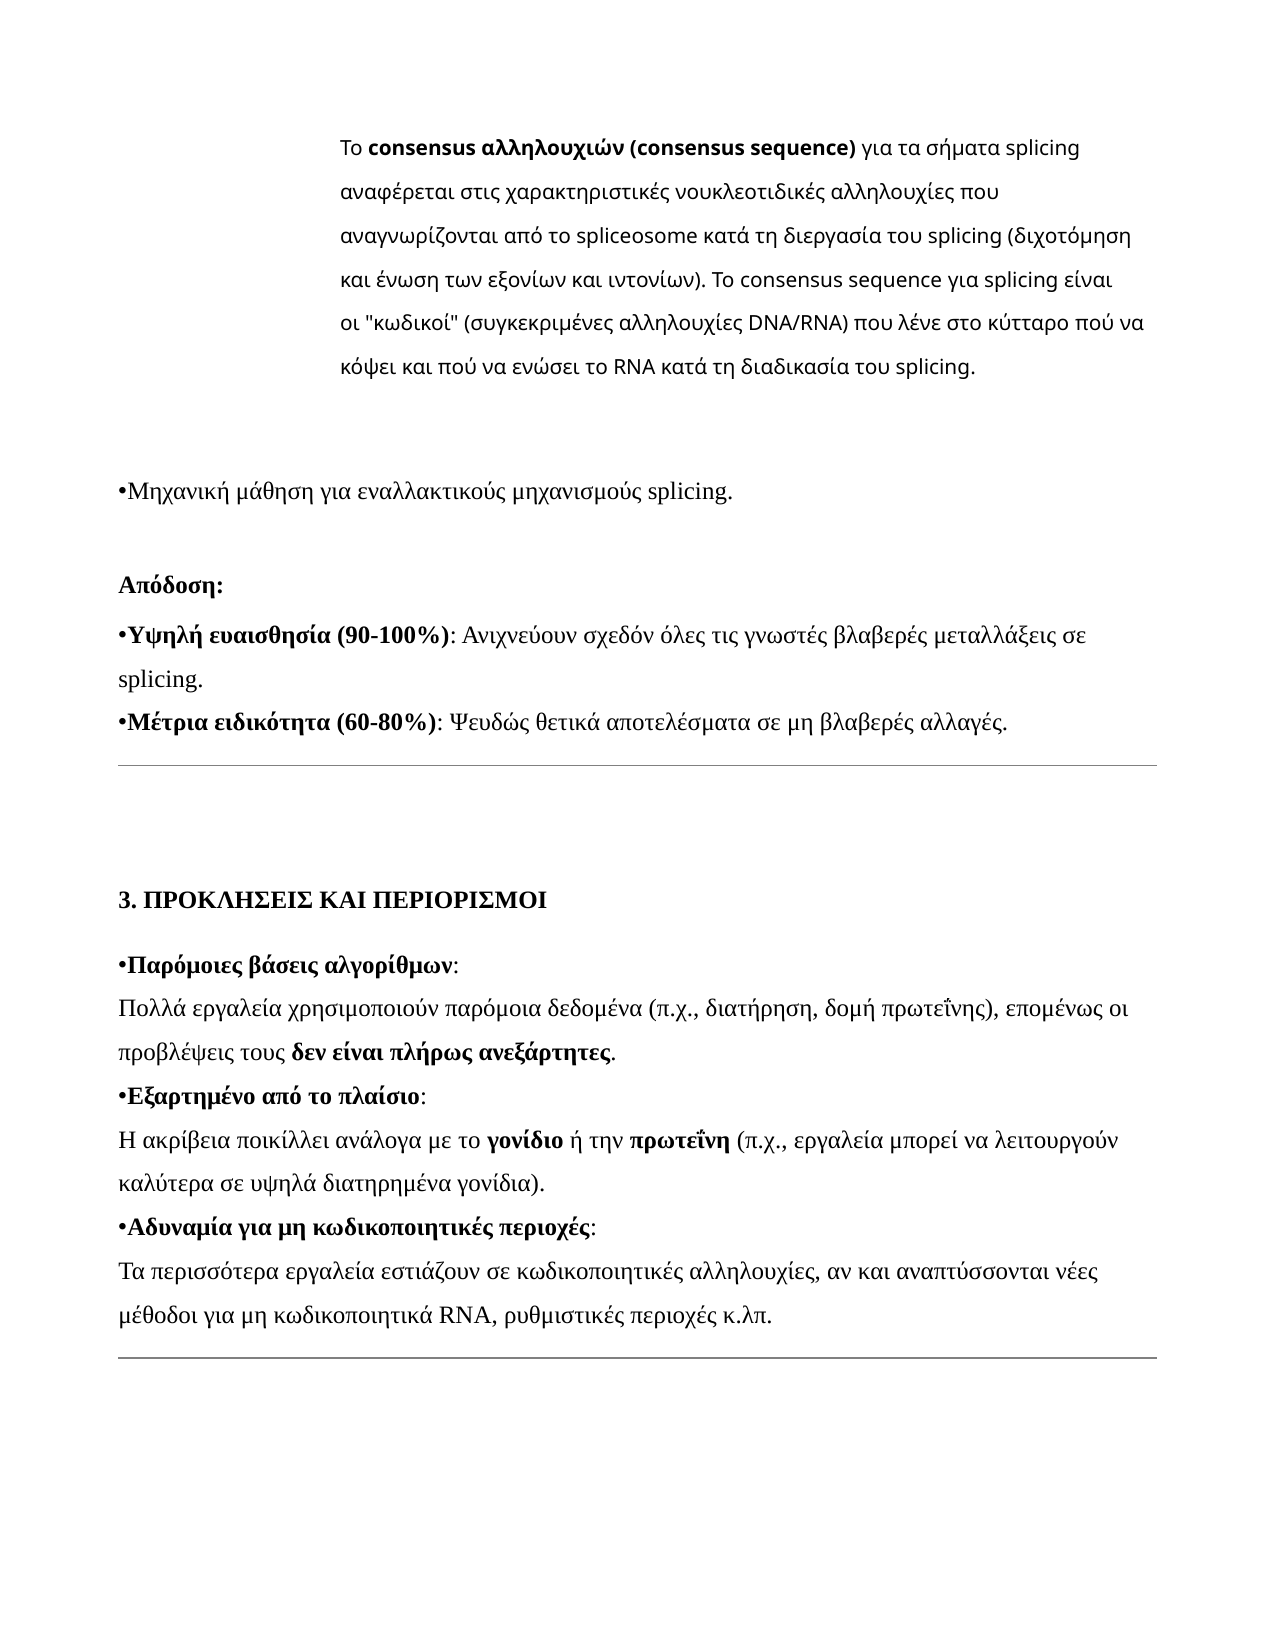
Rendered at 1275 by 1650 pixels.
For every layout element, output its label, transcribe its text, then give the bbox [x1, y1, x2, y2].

list Μηχανική μάθηση για εναλλακτικούς μηχανισμούς splicing. [118, 461, 1157, 505]
list Εξαρτημένο από το πλαίσιο: Η ακρίβεια ποικίλλει ανάλογα με το γονίδιο ή την πρωτεΐνη (π.χ., εργαλεία μπορεί να λειτουργούν καλύτερα σε υψηλά διατηρημένα γονίδια). [118, 1066, 1157, 1197]
list Αδυναμία για μη κωδικοποιητικές περιοχές: Τα περισσότερα εργαλεία εστιάζουν σε κωδικοποιητικές αλληλουχίες, αν και αναπτύσσονται νέες μέθοδοι για μη κωδικοποιητικά RNA, ρυθμιστικές περιοχές κ.λπ. [118, 1197, 1157, 1328]
subtitle 3. ΠΡΟΚΛΗΣΕΙΣ ΚΑΙ ΠΕΡΙΟΡΙΣΜΟΙ [118, 871, 1157, 914]
list Υψηλή ευαισθησία (90-100%): Ανιχνεύουν σχεδόν όλες τις γνωστές βλαβερές μεταλλάξεις σε splicing. [118, 605, 1157, 692]
list Το consensus αλληλουχιών (consensus sequence) για τα σήματα splicing αναφέρεται στις χαρακτηριστικές νουκλεοτιδικές αλληλουχίες που αναγνωρίζονται από το spliceosome κατά τη διεργασία του splicing (διχοτόμηση και ένωση των εξονίων και ιντονίων). Το consensus sequence για splicing είναι οι "κωδικοί" (συγκεκριμένες αλληλουχίες DNA/RNA) που λένε στο κύτταρο πού να κόψει και πού να ενώσει το RNA κατά τη διαδικασία του splicing. [310, 118, 1157, 381]
list Παρόμοιες βάσεις αλγορίθμων: Πολλά εργαλεία χρησιμοποιούν παρόμοια δεδομένα (π.χ., διατήρηση, δομή πρωτεΐνης), επομένως οι προβλέψεις τους δεν είναι πλήρως ανεξάρτητες. [118, 935, 1157, 1066]
list Απόδοση: [118, 555, 1157, 599]
list Μέτρια ειδικότητα (60-80%): Ψευδώς θετικά αποτελέσματα σε μη βλαβερές αλλαγές. [118, 692, 1157, 736]
